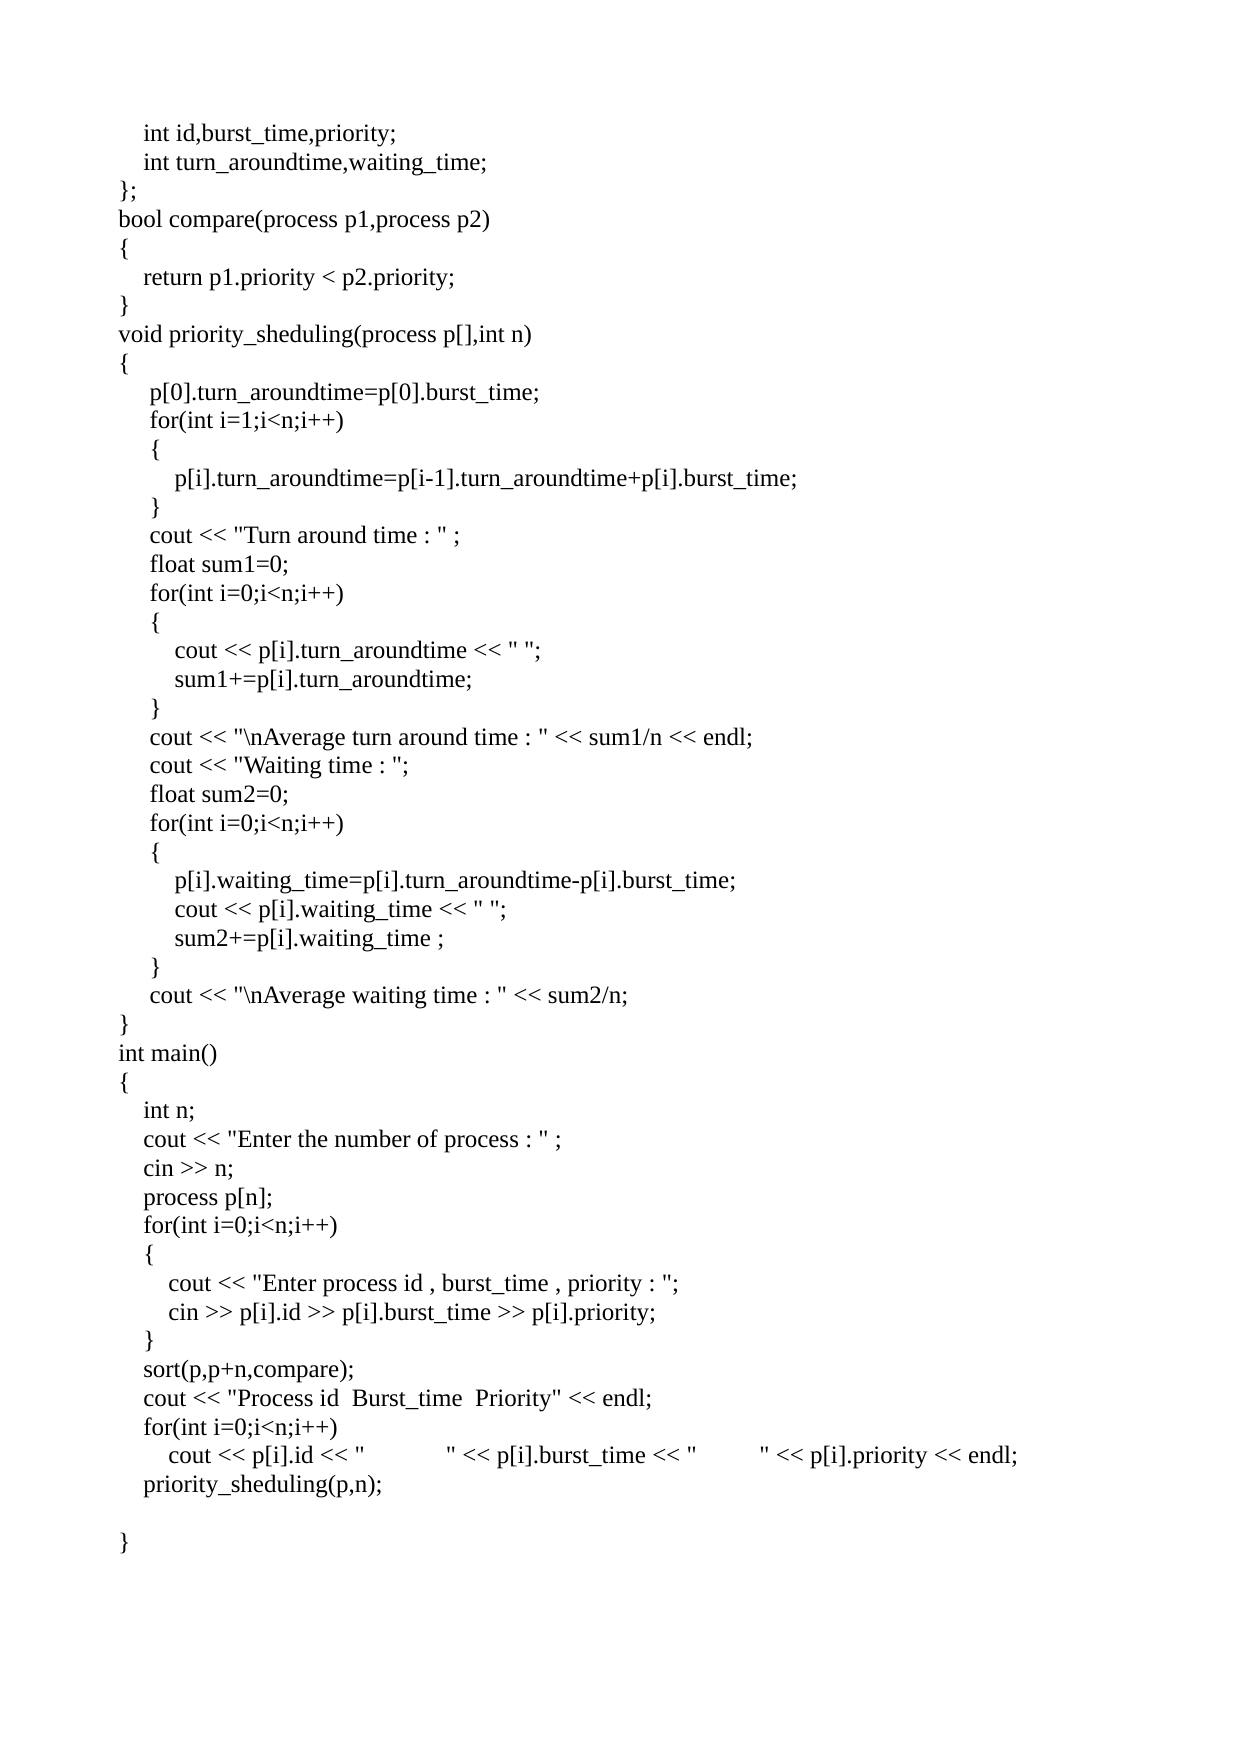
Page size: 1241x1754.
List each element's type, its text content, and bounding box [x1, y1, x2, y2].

text p[i].waiting_time=p[i].turn_aroundtime-p[i].burst_time; [118, 866, 1122, 894]
text process p[n]; [118, 1182, 1122, 1211]
text cout << "Enter process id , burst_time , priority : "; [118, 1268, 1122, 1297]
text cout << "Enter the number of process : " ; [118, 1124, 1122, 1153]
text void priority_sheduling(process p[],int n) [118, 319, 1122, 348]
text } [118, 952, 1122, 981]
text { [118, 1067, 1122, 1096]
text } [118, 291, 1122, 319]
text p[0].turn_aroundtime=p[0].burst_time; [118, 377, 1122, 406]
text cout << "Turn around time : " ; [118, 521, 1122, 549]
text { [118, 1239, 1122, 1268]
text int main() [118, 1038, 1122, 1067]
text return p1.priority < p2.priority; [118, 262, 1122, 291]
text { [118, 837, 1122, 866]
text sort(p,p+n,compare); [118, 1354, 1122, 1383]
text priority_sheduling(p,n); [118, 1469, 1122, 1498]
text } [118, 1326, 1122, 1354]
text for(int i=0;i<n;i++) [118, 1211, 1122, 1239]
text cout << p[i].waiting_time << " "; [118, 894, 1122, 923]
text for(int i=0;i<n;i++) [118, 578, 1122, 607]
text cout << p[i].turn_aroundtime << " "; [118, 636, 1122, 664]
text for(int i=0;i<n;i++) [118, 808, 1122, 837]
text cout << "\nAverage waiting time : " << sum2/n; [118, 981, 1122, 1009]
text { [118, 348, 1122, 377]
text float sum2=0; [118, 779, 1122, 808]
text } [118, 492, 1122, 521]
text for(int i=1;i<n;i++) [118, 406, 1122, 434]
text for(int i=0;i<n;i++) [118, 1412, 1122, 1441]
text cout << p[i].id << " " << p[i].burst_time << " " << p[i].priority << endl; [118, 1441, 1122, 1469]
text } [118, 1009, 1122, 1038]
text cout << "\nAverage turn around time : " << sum1/n << endl; [118, 722, 1122, 751]
text float sum1=0; [118, 549, 1122, 578]
text int n; [118, 1096, 1122, 1124]
text } [118, 693, 1122, 722]
text cin >> p[i].id >> p[i].burst_time >> p[i].priority; [118, 1297, 1122, 1326]
text cout << "Waiting time : "; [118, 751, 1122, 779]
text sum1+=p[i].turn_aroundtime; [118, 664, 1122, 693]
text }; [118, 176, 1122, 204]
text sum2+=p[i].waiting_time ; [118, 923, 1122, 952]
text { [118, 233, 1122, 262]
text bool compare(process p1,process p2) [118, 204, 1122, 233]
text { [118, 434, 1122, 463]
text } [118, 1527, 1122, 1556]
text cout << "Process id Burst_time Priority" << endl; [118, 1383, 1122, 1412]
text int turn_aroundtime,waiting_time; [118, 147, 1122, 176]
text { [118, 607, 1122, 636]
text p[i].turn_aroundtime=p[i-1].turn_aroundtime+p[i].burst_time; [118, 463, 1122, 492]
text cin >> n; [118, 1153, 1122, 1182]
text int id,burst_time,priority; [118, 118, 1122, 147]
